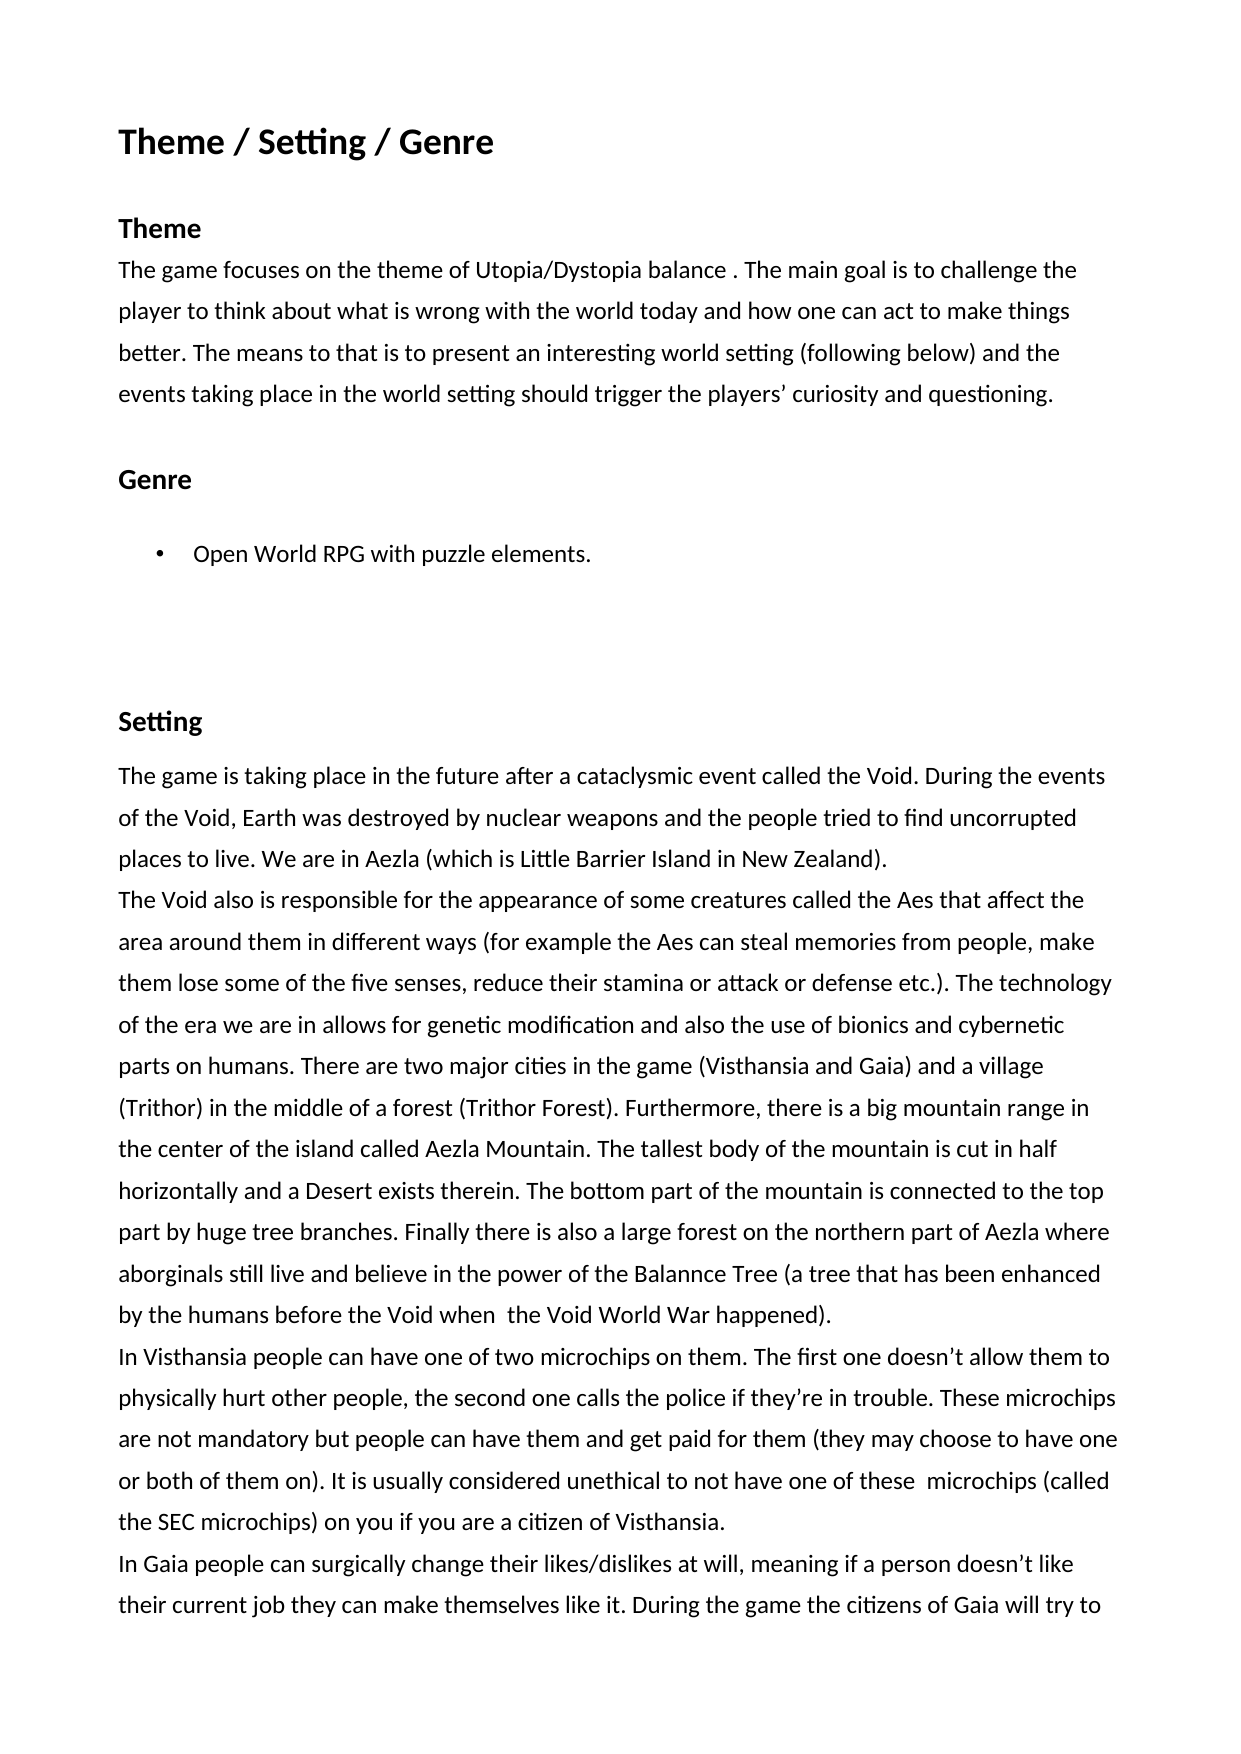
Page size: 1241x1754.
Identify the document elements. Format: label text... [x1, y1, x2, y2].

subtitle Setting [118, 703, 1122, 739]
text The game focuses on the theme of Utopia/Dystopia balance . The main goal is to challenge the player to think about what is wrong with the world today and how one can act to make things better. The means to that is to present an interesting world setting (following below) and the events taking place in the world setting should trigger the players’ curiosity and questioning. [118, 254, 1122, 409]
text In Visthansia people can have one of two microchips on them. The first one doesn’t allow them to physically hurt other people, the second one calls the police if they’re in trouble. These microchips are not mandatory but people can have them and get paid for them (they may choose to have one or both of them on). It is usually considered unethical to not have one of these microchips (called the SEC microchips) on you if you are a citizen of Visthansia. [118, 1341, 1122, 1537]
text Genre [118, 461, 1122, 497]
text In Gaia people can surgically change their likes/dislikes at will, meaning if a person doesn’t like their current job they can make themselves like it. During the game the citizens of Gaia will try to [118, 1548, 1122, 1620]
subtitle Theme [118, 210, 1122, 245]
subtitle Theme / Setting / Genre [118, 118, 1122, 164]
text The Void also is responsible for the appearance of some creatures called the Aes that affect the area around them in different ways (for example the Aes can steal memories from people, make them lose some of the five senses, reduce their stamina or attack or defense etc.). The technology of the era we are in allows for genetic modification and also the use of bionics and cybernetic parts on humans. There are two major cities in the game (Visthansia and Gaia) and a village (Trithor) in the middle of a forest (Trithor Forest). Furthermore, there is a big mountain range in the center of the island called Aezla Mountain. The tallest body of the mountain is cut in half horizontally and a Desert exists therein. The bottom part of the mountain is connected to the top part by huge tree branches. Finally there is also a large forest on the northern part of Aezla where aborginals still live and believe in the power of the Balannce Tree (a tree that has been enhanced by the humans before the Void when the Void World War happened). [118, 885, 1122, 1330]
subtitle Open World RPG with puzzle elements. [156, 539, 1122, 569]
text The game is taking place in the future after a cataclysmic event called the Void. During the events of the Void, Earth was destroyed by nuclear weapons and the people tried to find uncorrupted places to live. We are in Aezla (which is Little Barrier Island in New Zealand). [118, 760, 1122, 874]
